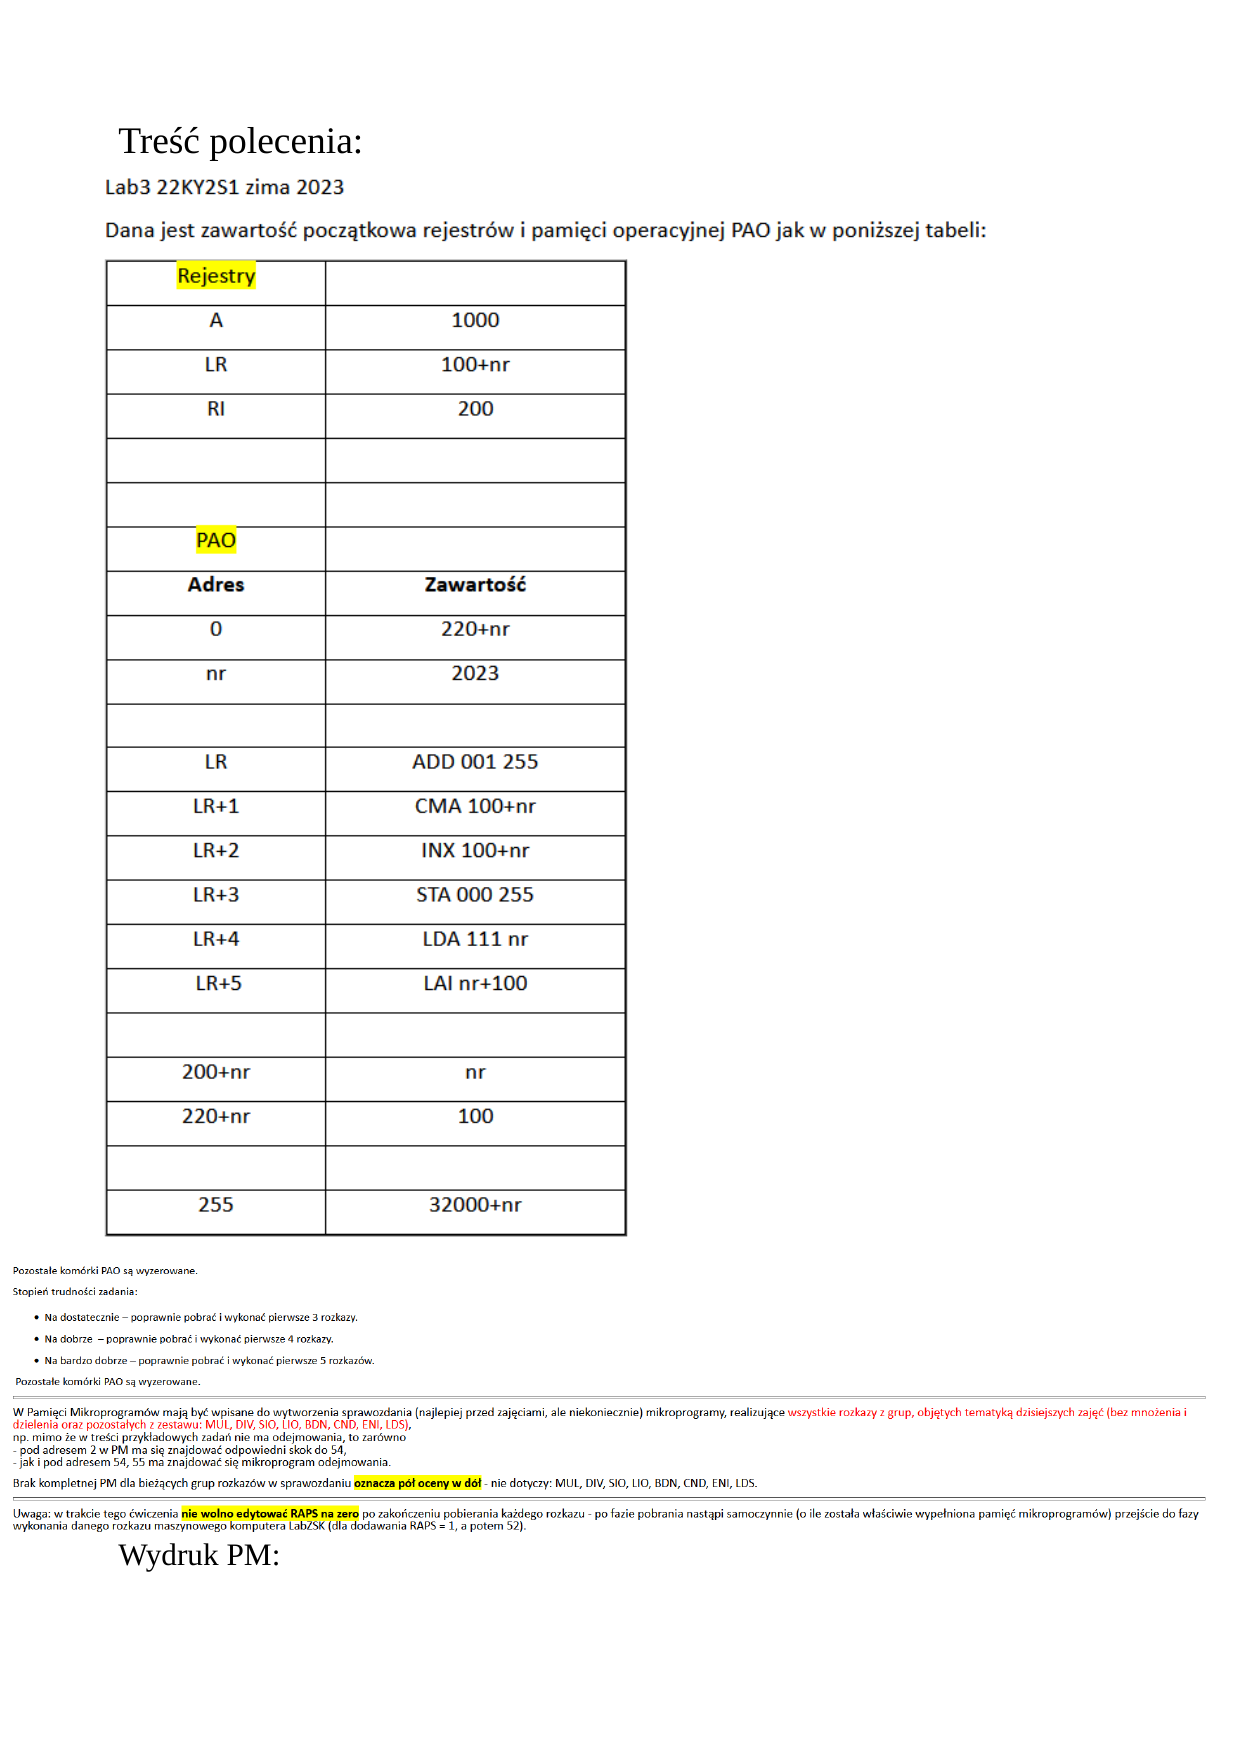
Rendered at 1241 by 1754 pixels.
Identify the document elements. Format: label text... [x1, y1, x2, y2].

text Wydruk PM: [118, 1537, 1122, 1572]
text [1061, 348, 1122, 1258]
picture [8, 163, 1207, 1537]
text Treść polecenia: [118, 118, 1122, 161]
